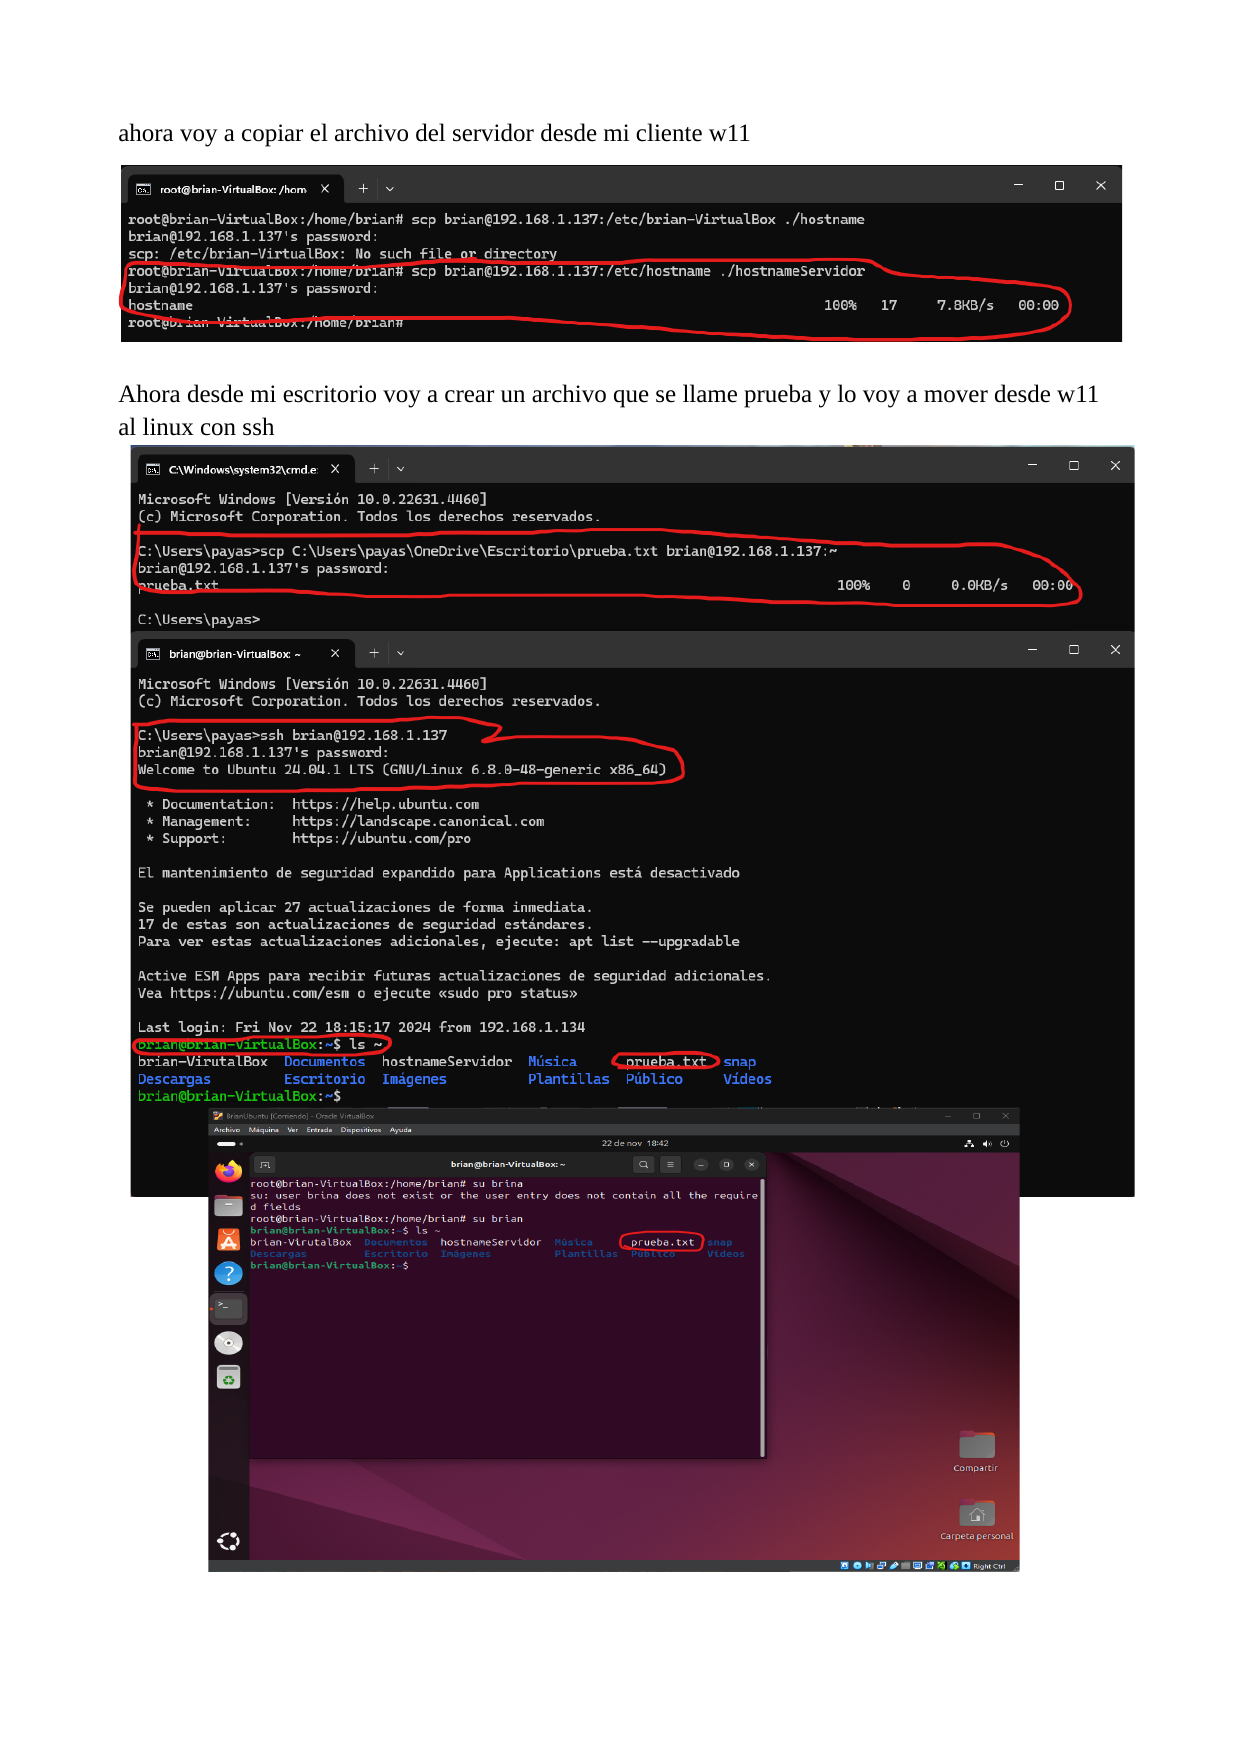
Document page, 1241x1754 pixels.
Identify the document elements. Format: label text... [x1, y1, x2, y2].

text Ahora desde mi escritorio voy a crear un archivo que se llame prueba y lo voy a mover desde w11 al linux con ssh [118, 342, 1122, 1634]
picture [130, 445, 1135, 1572]
text ahora voy a copiar el archivo del servidor desde mi cliente w11 [118, 118, 1122, 147]
picture [118, 165, 1123, 342]
